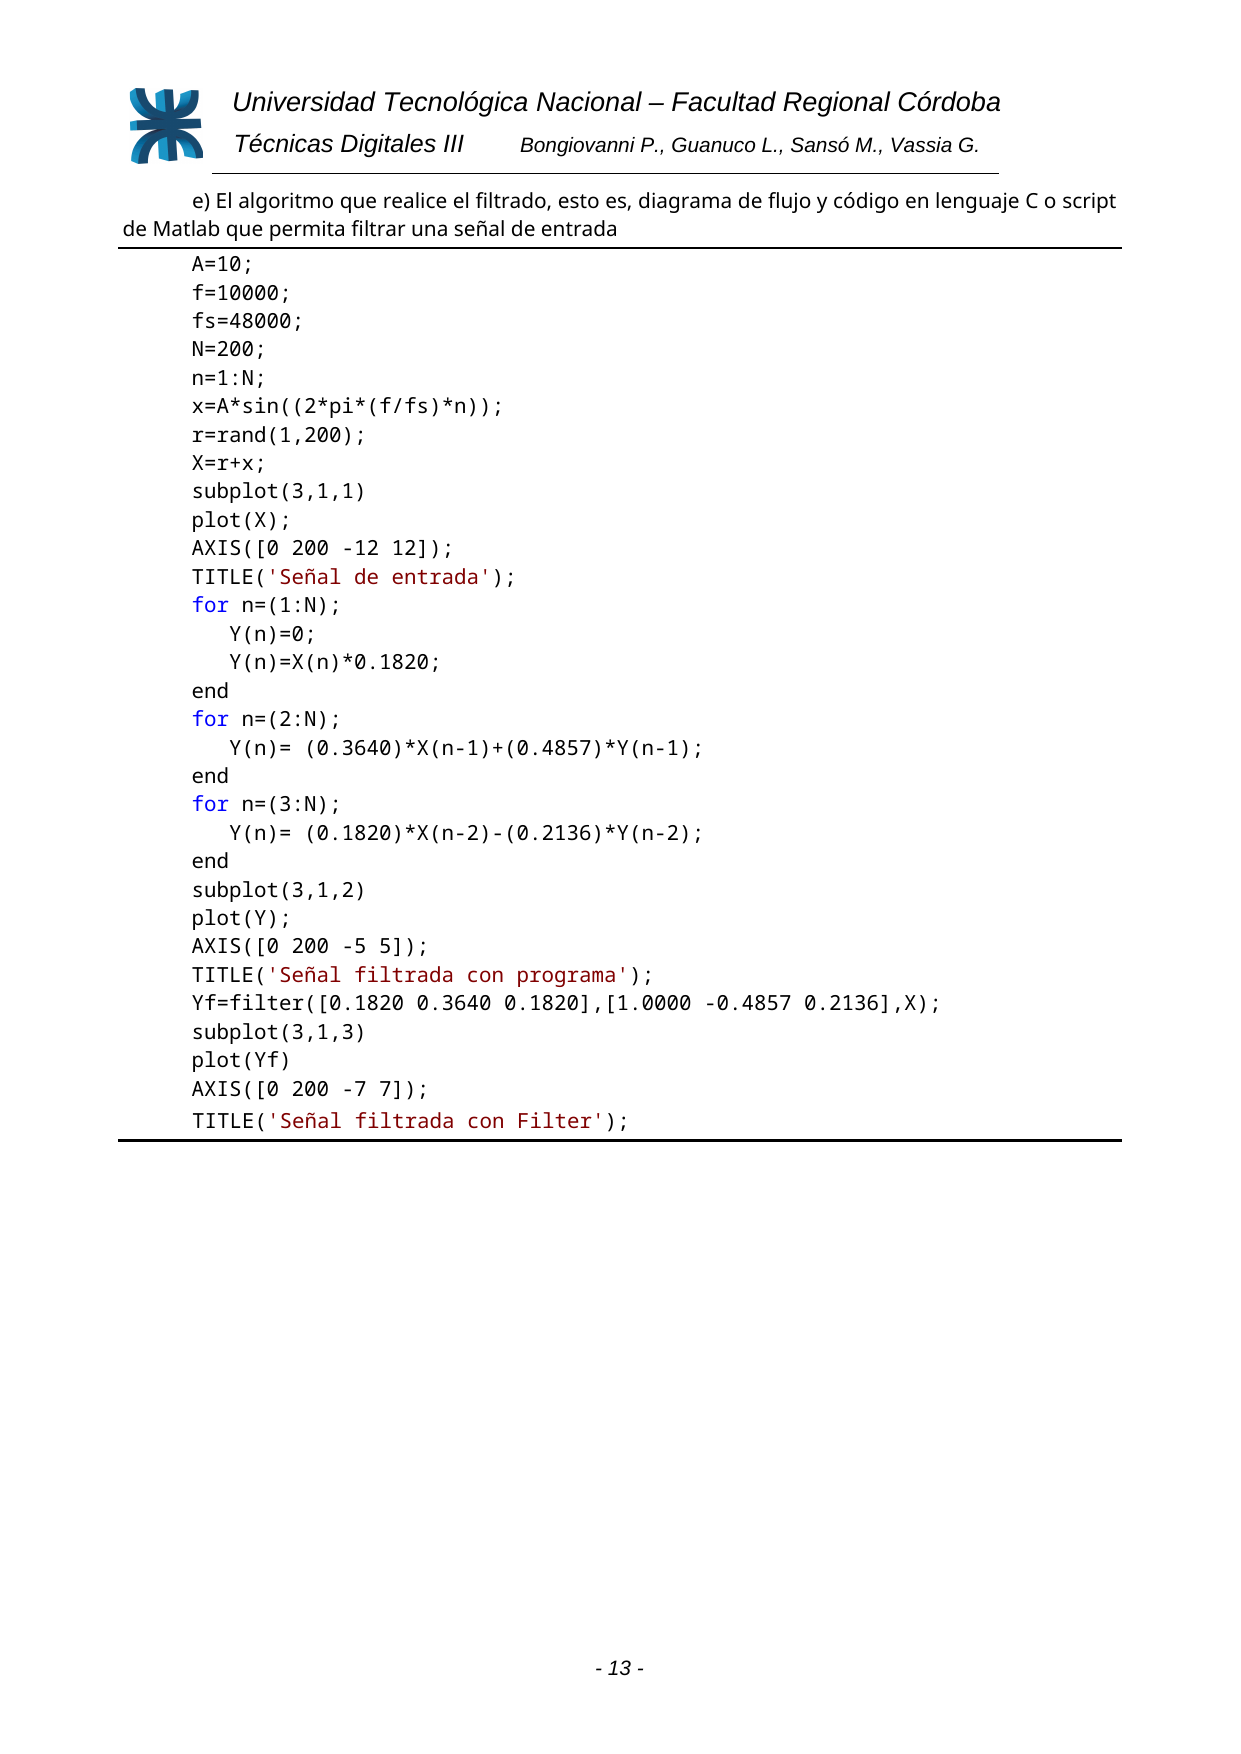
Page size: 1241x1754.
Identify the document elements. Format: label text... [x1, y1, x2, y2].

text TITLE('Señal de entrada'); [191, 562, 1122, 590]
text TITLE('Señal filtrada con Filter'); [118, 1102, 1122, 1139]
text f=10000; [191, 278, 1122, 306]
text for n=(2:N); [191, 704, 1122, 733]
text Y(n)=X(n)*0.1820; [191, 647, 1122, 676]
text n=1:N; [191, 363, 1122, 391]
text AXIS([0 200 -12 12]); [191, 533, 1122, 562]
text Yf=filter([0.1820 0.3640 0.1820],[1.0000 -0.4857 0.2136],X); [191, 988, 1122, 1017]
text A=10; [191, 249, 1122, 278]
text plot(X); [191, 505, 1122, 533]
text for n=(3:N); [191, 789, 1122, 818]
text end [191, 676, 1122, 704]
text subplot(3,1,2) [191, 875, 1122, 903]
text fs=48000; [191, 306, 1122, 334]
text for n=(1:N); [191, 590, 1122, 619]
text AXIS([0 200 -7 7]); [191, 1074, 1122, 1102]
text x=A*sin((2*pi*(f/fs)*n)); [191, 391, 1122, 420]
text r=rand(1,200); [191, 420, 1122, 448]
text plot(Y); [191, 903, 1122, 932]
text Y(n)= (0.3640)*X(n-1)+(0.4857)*Y(n-1); [191, 733, 1122, 761]
text TITLE('Señal filtrada con programa'); [191, 960, 1122, 988]
text subplot(3,1,3) [191, 1017, 1122, 1045]
text AXIS([0 200 -5 5]); [191, 932, 1122, 960]
text e) El algoritmo que realice el filtrado, esto es, diagrama de flujo y código en lenguaje C o script de Matlab que permita filtrar una señal de entrada [118, 181, 1122, 247]
text plot(Yf) [191, 1045, 1122, 1074]
text end [191, 761, 1122, 789]
text Y(n)=0; [191, 619, 1122, 647]
text Y(n)= (0.1820)*X(n-2)-(0.2136)*Y(n-2); [191, 818, 1122, 846]
picture [129, 88, 203, 164]
text end [191, 846, 1122, 875]
text subplot(3,1,1) [191, 477, 1122, 505]
text N=200; [191, 334, 1122, 363]
text X=r+x; [191, 448, 1122, 477]
